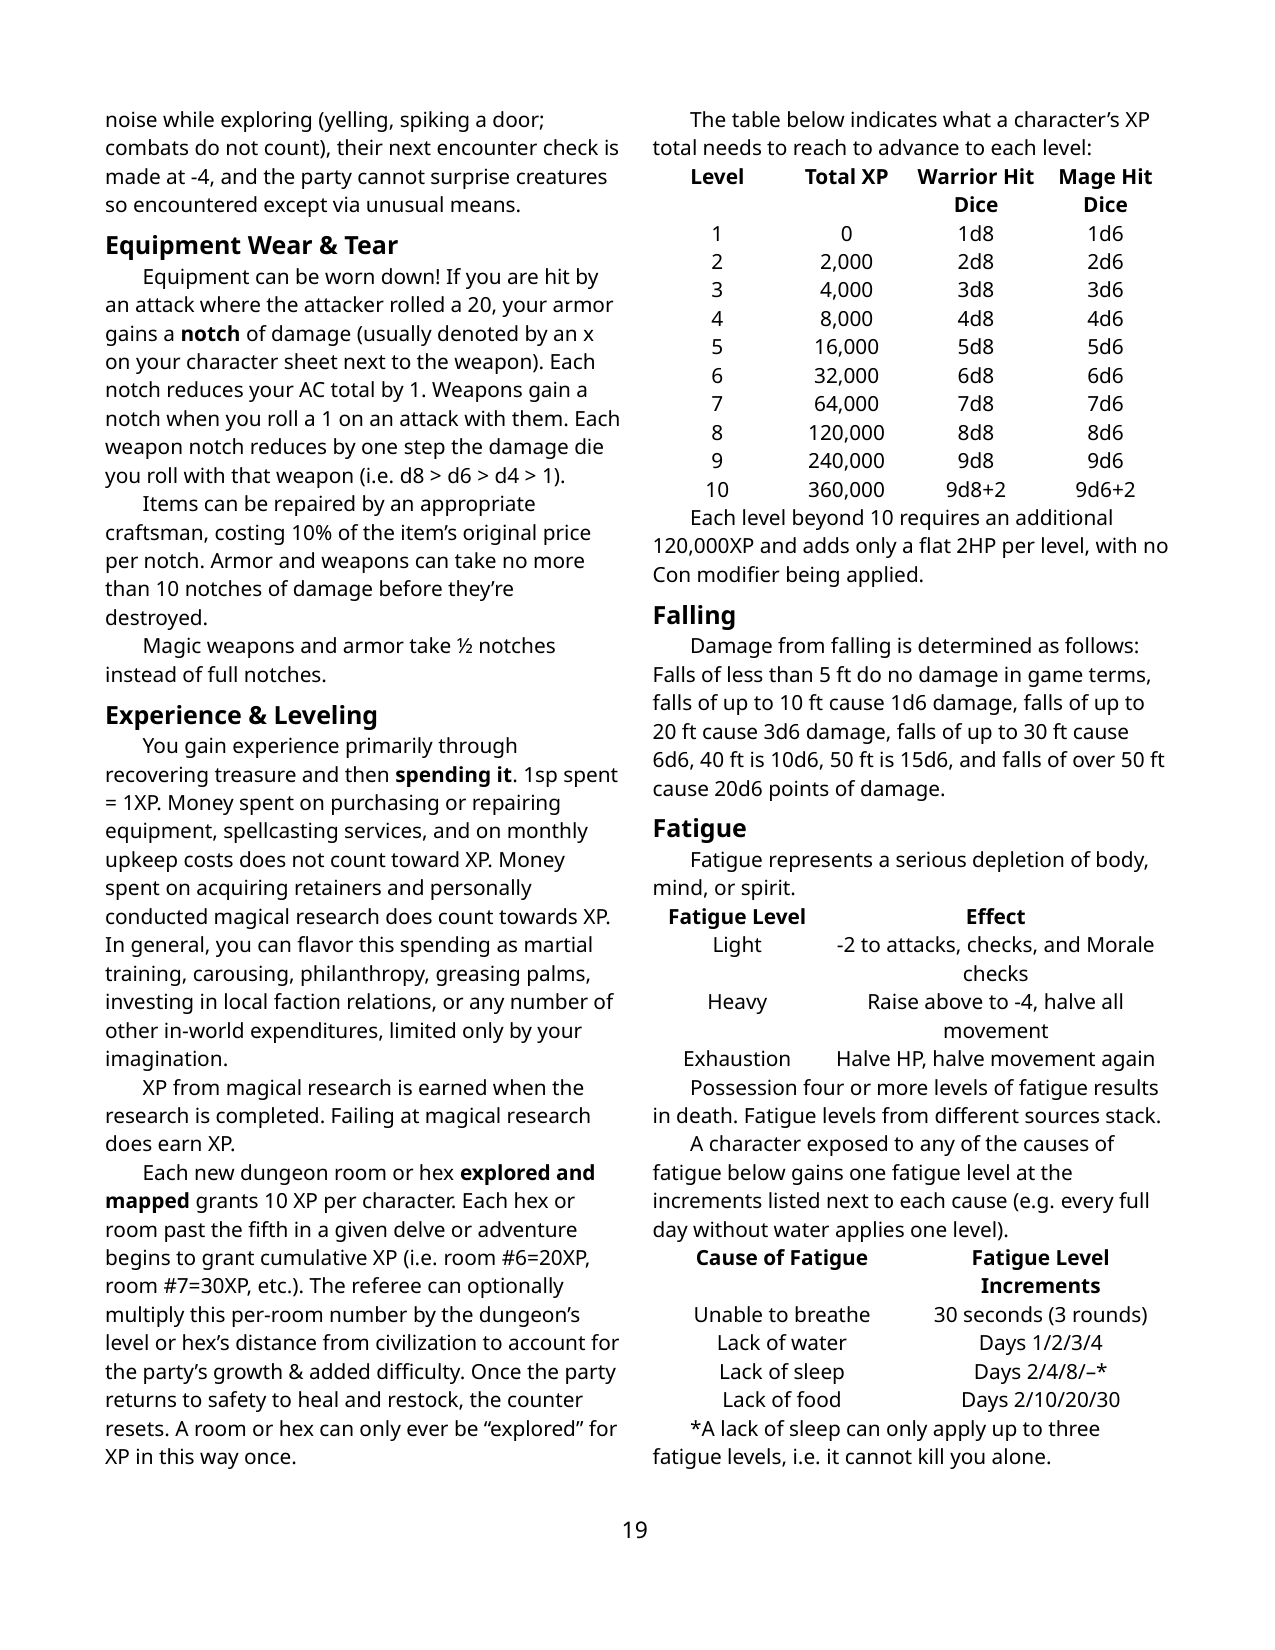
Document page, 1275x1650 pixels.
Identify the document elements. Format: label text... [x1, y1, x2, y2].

table_cell 8 [653, 418, 782, 446]
text Possession four or more levels of fatigue results in death. Fatigue levels from different sources stack. [652, 1073, 1170, 1129]
subtitle Experience & Leveling [105, 697, 622, 731]
table_cell 6 [653, 361, 782, 389]
table_cell Lack of food [653, 1385, 911, 1414]
table_cell 360,000 [782, 475, 911, 503]
table_cell Exhaustion [653, 1044, 822, 1073]
table_cell 9d6+2 [1041, 475, 1170, 503]
table_cell 3d8 [911, 276, 1041, 304]
table_cell Heavy [653, 987, 822, 1044]
text Equipment can be worn down! If you are hit by an attack where the attacker rolled a 20, your armor gains a notch of damage (usually denoted by an x on your character sheet next to the weapon). Each notch reduces your AC total by 1. Weapons gain a notch when you roll a 1 on an attack with them. Each weapon notch reduces by one step the damage die you roll with that weapon (i.e. d8 > d6 > d4 > 1). [105, 262, 622, 489]
table_cell 7 [653, 389, 782, 418]
table_cell 8d8 [911, 418, 1041, 446]
table_cell 9d8+2 [911, 475, 1041, 503]
table_header Mage Hit Dice [1041, 162, 1170, 219]
table_cell 4d6 [1041, 304, 1170, 332]
table_cell 6d6 [1041, 361, 1170, 389]
table_cell 9 [653, 446, 782, 475]
table_cell -2 to attacks, checks, and Morale checks [822, 930, 1169, 987]
table_header Warrior Hit Dice [911, 162, 1041, 219]
table_cell Days 1/2/3/4 [911, 1329, 1170, 1357]
text noise while exploring (yelling, spiking a door; combats do not count), their next encounter check is made at -4, and the party cannot surprise creatures so encountered except via unusual means. [105, 105, 622, 219]
table_cell 9d6 [1041, 446, 1170, 475]
text Fatigue represents a serious depletion of body, mind, or spirit. [652, 845, 1170, 902]
table_cell Lack of water [653, 1329, 911, 1357]
table_cell 16,000 [782, 333, 911, 361]
text Damage from falling is determined as follows: Falls of less than 5 ft do no damage in game terms, falls of up to 10 ft cause 1d6 damage, falls of up to 20 ft cause 3d6 damage, falls of up to 30 ft cause 6d6, 40 ft is 10d6, 50 ft is 15d6, and falls of over 50 ft cause 20d6 points of damage. [652, 631, 1170, 802]
table_cell 4d8 [911, 304, 1041, 332]
table_cell 5 [653, 333, 782, 361]
table_cell 3d6 [1041, 276, 1170, 304]
table_cell Light [653, 930, 822, 987]
table_cell 5d6 [1041, 333, 1170, 361]
table_cell Halve HP, halve movement again [822, 1044, 1169, 1073]
table_cell 10 [653, 475, 782, 503]
table_cell 32,000 [782, 361, 911, 389]
subtitle Equipment Wear & Tear [105, 228, 622, 262]
table_cell 1d6 [1041, 219, 1170, 247]
text You gain experience primarily through recovering treasure and then spending it. 1sp spent = 1XP. Money spent on purchasing or repairing equipment, spellcasting services, and on monthly upkeep costs does not count toward XP. Money spent on acquiring retainers and personally conducted magical research does count towards XP. In general, you can flavor this spending as martial training, carousing, philanthropy, greasing palms, investing in local faction relations, or any number of other in-world expenditures, limited only by your imagination. [105, 731, 622, 1073]
table_cell 4 [653, 304, 782, 332]
subtitle Fatigue [652, 811, 1170, 845]
text XP from magical research is earned when the research is completed. Failing at magical research does earn XP. [105, 1073, 622, 1158]
table_header Fatigue Level Increments [911, 1243, 1170, 1300]
table_header Effect [822, 902, 1169, 930]
table_cell 2d8 [911, 247, 1041, 276]
table_cell 2,000 [782, 247, 911, 276]
table_cell 8d6 [1041, 418, 1170, 446]
table_cell 2d6 [1041, 247, 1170, 276]
table_cell Days 2/10/20/30 [911, 1385, 1170, 1414]
table_cell Unable to breathe [653, 1300, 911, 1328]
table_cell Raise above to -4, halve all movement [822, 987, 1169, 1044]
table_cell 64,000 [782, 389, 911, 418]
text Each level beyond 10 requires an additional 120,000XP and adds only a flat 2HP per level, with no Con modifier being applied. [652, 503, 1170, 588]
table_cell Lack of sleep [653, 1357, 911, 1385]
text Items can be repaired by an appropriate craftsman, costing 10% of the item’s original price per notch. Armor and weapons can take no more than 10 notches of damage before they’re destroyed. [105, 489, 622, 631]
text *A lack of sleep can only apply up to three fatigue levels, i.e. it cannot kill you alone. [652, 1414, 1170, 1471]
table_cell 3 [653, 276, 782, 304]
table_cell 0 [782, 219, 911, 247]
text A character exposed to any of the causes of fatigue below gains one fatigue level at the increments listed next to each cause (e.g. every full day without water applies one level). [652, 1129, 1170, 1243]
table_cell Days 2/4/8/–* [911, 1357, 1170, 1385]
table_cell 120,000 [782, 418, 911, 446]
table_cell 1d8 [911, 219, 1041, 247]
table_cell 9d8 [911, 446, 1041, 475]
table_cell 5d8 [911, 333, 1041, 361]
text Magic weapons and armor take ½ notches instead of full notches. [105, 631, 622, 688]
table_cell 7d6 [1041, 389, 1170, 418]
table_cell 1 [653, 219, 782, 247]
table_header Cause of Fatigue [653, 1243, 911, 1300]
subtitle Falling [652, 597, 1170, 631]
text Each new dungeon room or hex explored and mapped grants 10 XP per character. Each hex or room past the fifth in a given delve or adventure begins to grant cumulative XP (i.e. room #6=20XP, room #7=30XP, etc.). The referee can optionally multiply this per-room number by the dungeon’s level or hex’s distance from civilization to account for the party’s growth & added difficulty. Once the party returns to safety to heal and restock, the counter resets. A room or hex can only ever be “explored” for XP in this way once. [105, 1158, 622, 1471]
table_cell 8,000 [782, 304, 911, 332]
table_cell 6d8 [911, 361, 1041, 389]
table_cell 7d8 [911, 389, 1041, 418]
text The table below indicates what a character’s XP total needs to reach to advance to each level: [652, 105, 1170, 162]
table_header Fatigue Level [653, 902, 822, 930]
table_cell 240,000 [782, 446, 911, 475]
table_cell 4,000 [782, 276, 911, 304]
table_cell 2 [653, 247, 782, 276]
table_header Total XP [782, 162, 911, 219]
table_header Level [653, 162, 782, 219]
table_cell 30 seconds (3 rounds) [911, 1300, 1170, 1328]
